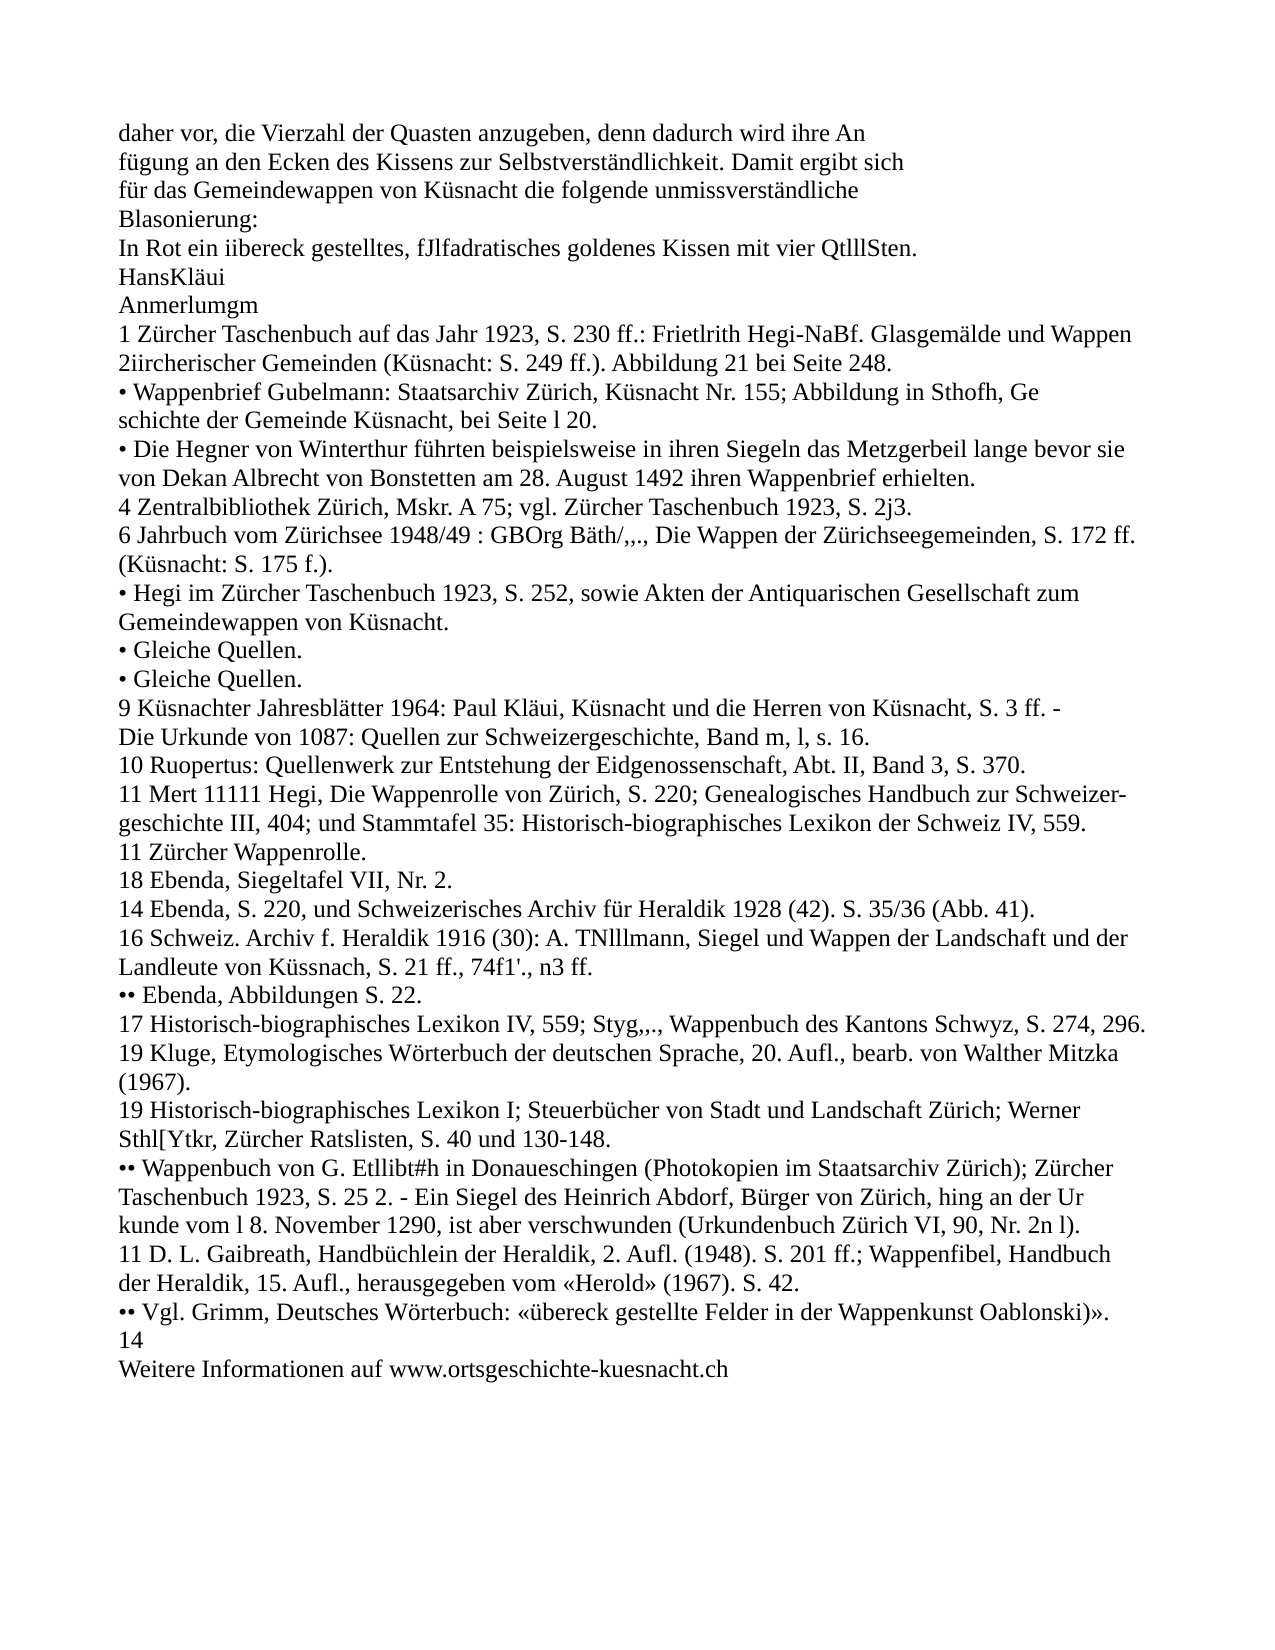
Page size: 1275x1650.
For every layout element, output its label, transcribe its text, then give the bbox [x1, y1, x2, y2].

text In Rot ein iibereck gestelltes, fJlfadratisches goldenes Kissen mit vier QtlllSten. [118, 233, 1157, 262]
text Blasonierung: [118, 204, 1157, 233]
text 1 Zürcher Taschenbuch auf das Jahr 1923, S. 230 ff.: Frietlrith Hegi-NaBf. Glasgemälde und Wappen [118, 319, 1157, 348]
text • Gleiche Quellen. [118, 664, 1157, 693]
text 14 [118, 1326, 1157, 1354]
text daher vor, die Vierzahl der Quasten anzugeben, denn dadurch wird ihre An­ [118, 118, 1157, 147]
text Taschenbuch 1923, S. 25 2. - Ein Siegel des Heinrich Abdorf, Bürger von Zürich, hing an der Ur­ [118, 1182, 1157, 1211]
text • Gleiche Quellen. [118, 636, 1157, 664]
text der Heraldik, 15. Aufl., herausgegeben vom «Herold» (1967). S. 42. [118, 1268, 1157, 1297]
text 14 Ebenda, S. 220, und Schweizerisches Archiv für Heraldik 1928 (42). S. 35/36 (Abb. 41). [118, 894, 1157, 923]
text geschichte III, 404; und Stammtafel 35: Historisch-biographisches Lexikon der Schweiz IV, 559. [118, 808, 1157, 837]
text Die Urkunde von 1087: Quellen zur Schweizergeschichte, Band m, l, s. 16. [118, 722, 1157, 751]
text Landleute von Küssnach, S. 21 ff., 74f1'., n3 ff. [118, 952, 1157, 981]
text (1967). [118, 1067, 1157, 1096]
text HansKläui [118, 262, 1157, 291]
text 4 Zentralbibliothek Zürich, Mskr. A 75; vgl. Zürcher Taschenbuch 1923, S. 2j3. [118, 492, 1157, 521]
text 11 Zürcher Wappenrolle. [118, 837, 1157, 866]
text 10 Ruopertus: Quellenwerk zur Entstehung der Eidgenossenschaft, Abt. II, Band 3, S. 370. [118, 751, 1157, 779]
text 16 Schweiz. Archiv f. Heraldik 1916 (30): A. TNlllmann, Siegel und Wappen der Landschaft und der [118, 923, 1157, 952]
text für das Gemeindewappen von Küsnacht die folgende unmissverständliche [118, 176, 1157, 204]
text (Küsnacht: S. 175 f.). [118, 549, 1157, 578]
text Anmerlumgm [118, 291, 1157, 319]
text •• Ebenda, Abbildungen S. 22. [118, 981, 1157, 1009]
text • Hegi im Zürcher Taschenbuch 1923, S. 252, sowie Akten der Antiquarischen Gesellschaft zum [118, 578, 1157, 607]
text 2iircherischer Gemeinden (Küsnacht: S. 249 ff.). Abbildung 21 bei Seite 248. [118, 348, 1157, 377]
text • Die Hegner von Winterthur führten beispielsweise in ihren Siegeln das Metzgerbeil lange bevor sie [118, 434, 1157, 463]
text 9 Küsnachter Jahresblätter 1964: Paul Kläui, Küsnacht und die Herren von Küsnacht, S. 3 ff. - [118, 693, 1157, 722]
text •• Wappenbuch von G. Etllibt#h in Donaueschingen (Photokopien im Staatsarchiv Zürich); Zürcher [118, 1153, 1157, 1182]
text schichte der Gemeinde Küsnacht, bei Seite l 20. [118, 406, 1157, 434]
text • Wappenbrief Gubelmann: Staatsarchiv Zürich, Küsnacht Nr. 155; Abbildung in Sthofh, Ge­ [118, 377, 1157, 406]
text 11 Mert 11111 Hegi, Die Wappenrolle von Zürich, S. 220; Genealogisches Handbuch zur Schweizer- [118, 779, 1157, 808]
text 11 D. L. Gaibreath, Handbüchlein der Heraldik, 2. Aufl. (1948). S. 201 ff.; Wappenfibel, Handbuch [118, 1239, 1157, 1268]
text 18 Ebenda, Siegeltafel VII, Nr. 2. [118, 866, 1157, 894]
text kunde vom l 8. November 1290, ist aber verschwunden (Urkundenbuch Zürich VI, 90, Nr. 2n l). [118, 1211, 1157, 1239]
text 6 Jahrbuch vom Zürichsee 1948/49 : GBOrg Bäth/,,., Die Wappen der Zürichseegemeinden, S. 172 ff. [118, 521, 1157, 549]
text Weitere Informationen auf www.ortsgeschichte-kuesnacht.ch [118, 1354, 1157, 1383]
text Sthl[Ytkr, Zürcher Ratslisten, S. 40 und 130-148. [118, 1124, 1157, 1153]
text fügung an den Ecken des Kissens zur Selbstverständlichkeit. Damit ergibt sich [118, 147, 1157, 176]
text •• Vgl. Grimm, Deutsches Wörterbuch: «übereck gestellte Felder in der Wappenkunst Oablonski)». [118, 1297, 1157, 1326]
text von Dekan Albrecht von Bonstetten am 28. August 1492 ihren Wappenbrief erhielten. [118, 463, 1157, 492]
text 17 Historisch-biographisches Lexikon IV, 559; Styg,,., Wappenbuch des Kantons Schwyz, S. 274, 296. [118, 1009, 1157, 1038]
text Gemeindewappen von Küsnacht. [118, 607, 1157, 636]
text 19 Historisch-biographisches Lexikon I; Steuerbücher von Stadt und Landschaft Zürich; Werner [118, 1096, 1157, 1124]
text 19 Kluge, Etymologisches Wörterbuch der deutschen Sprache, 20. Aufl., bearb. von Walther Mitzka [118, 1038, 1157, 1067]
